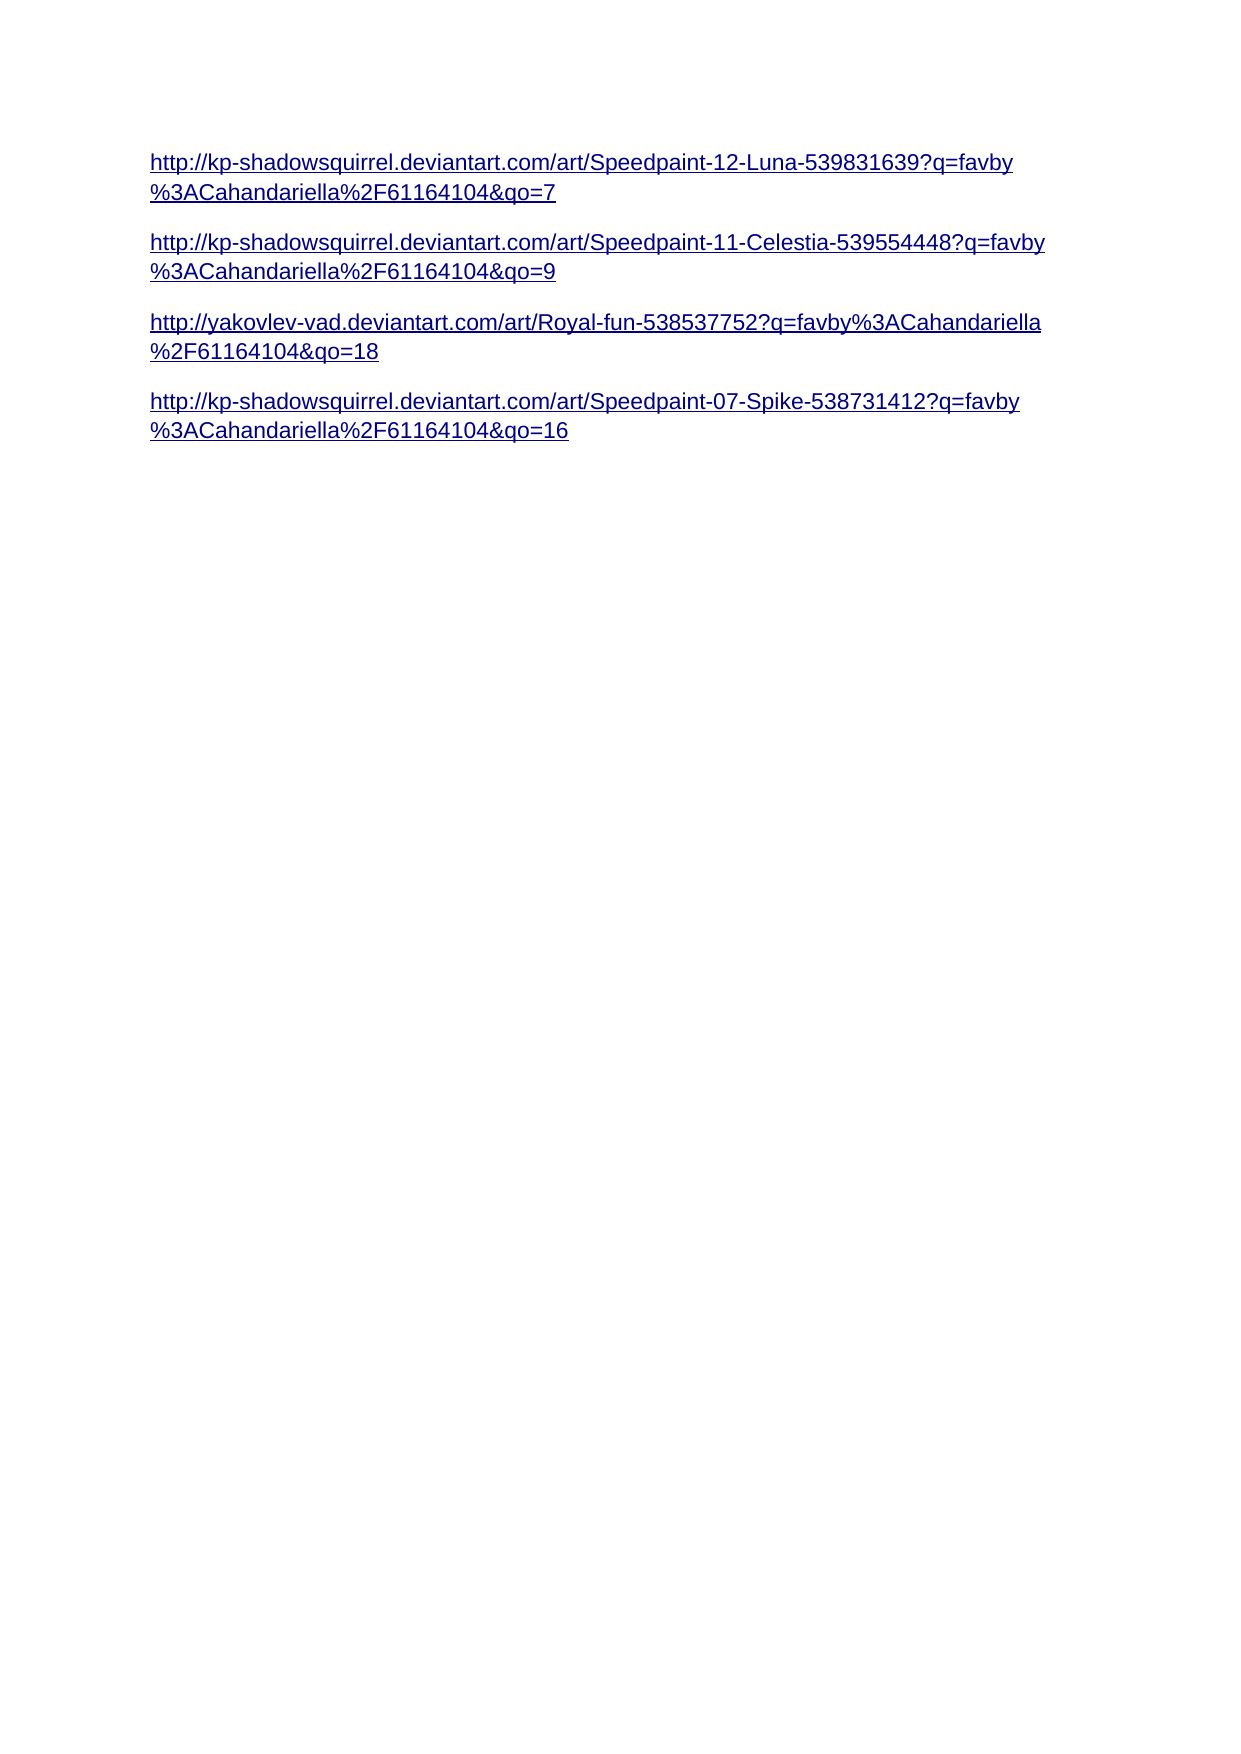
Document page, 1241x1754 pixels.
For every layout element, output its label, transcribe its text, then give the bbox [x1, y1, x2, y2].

text http://kp-shadowsquirrel.deviantart.com/art/Speedpaint-07-Spike-538731412?q=favby%3ACahandariella%2F61164104&qo=16 [150, 389, 1091, 444]
text http://kp-shadowsquirrel.deviantart.com/art/Speedpaint-12-Luna-539831639?q=favby%3ACahandariella%2F61164104&qo=7 [150, 150, 1091, 205]
text http://yakovlev-vad.deviantart.com/art/Royal-fun-538537752?q=favby%3ACahandariella%2F61164104&qo=18 [150, 309, 1091, 364]
text http://kp-shadowsquirrel.deviantart.com/art/Speedpaint-11-Celestia-539554448?q=favby%3ACahandariella%2F61164104&qo=9 [150, 229, 1091, 284]
